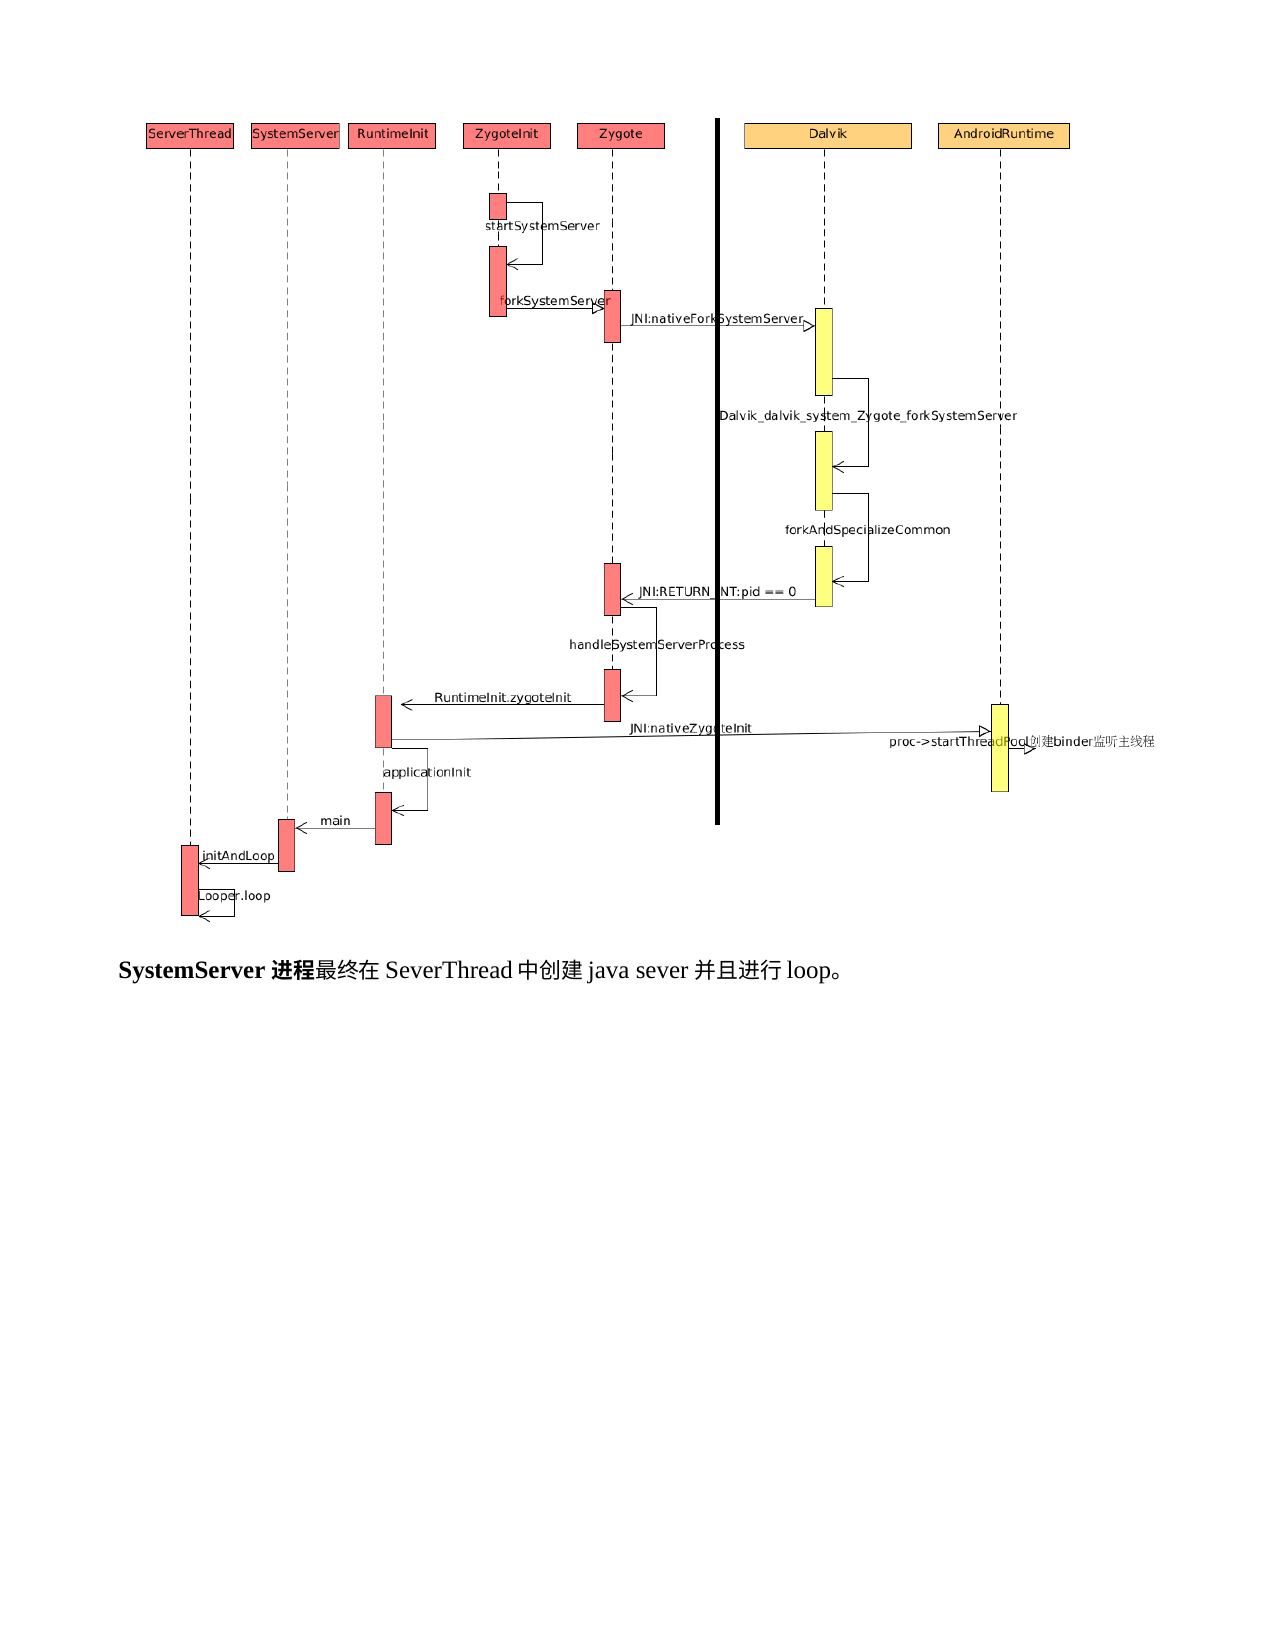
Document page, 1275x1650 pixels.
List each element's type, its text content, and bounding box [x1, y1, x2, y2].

text SystemServer 进程最终在SeverThread中创建java sever 并且进行loop。 [118, 953, 1157, 985]
picture [118, 118, 1157, 925]
